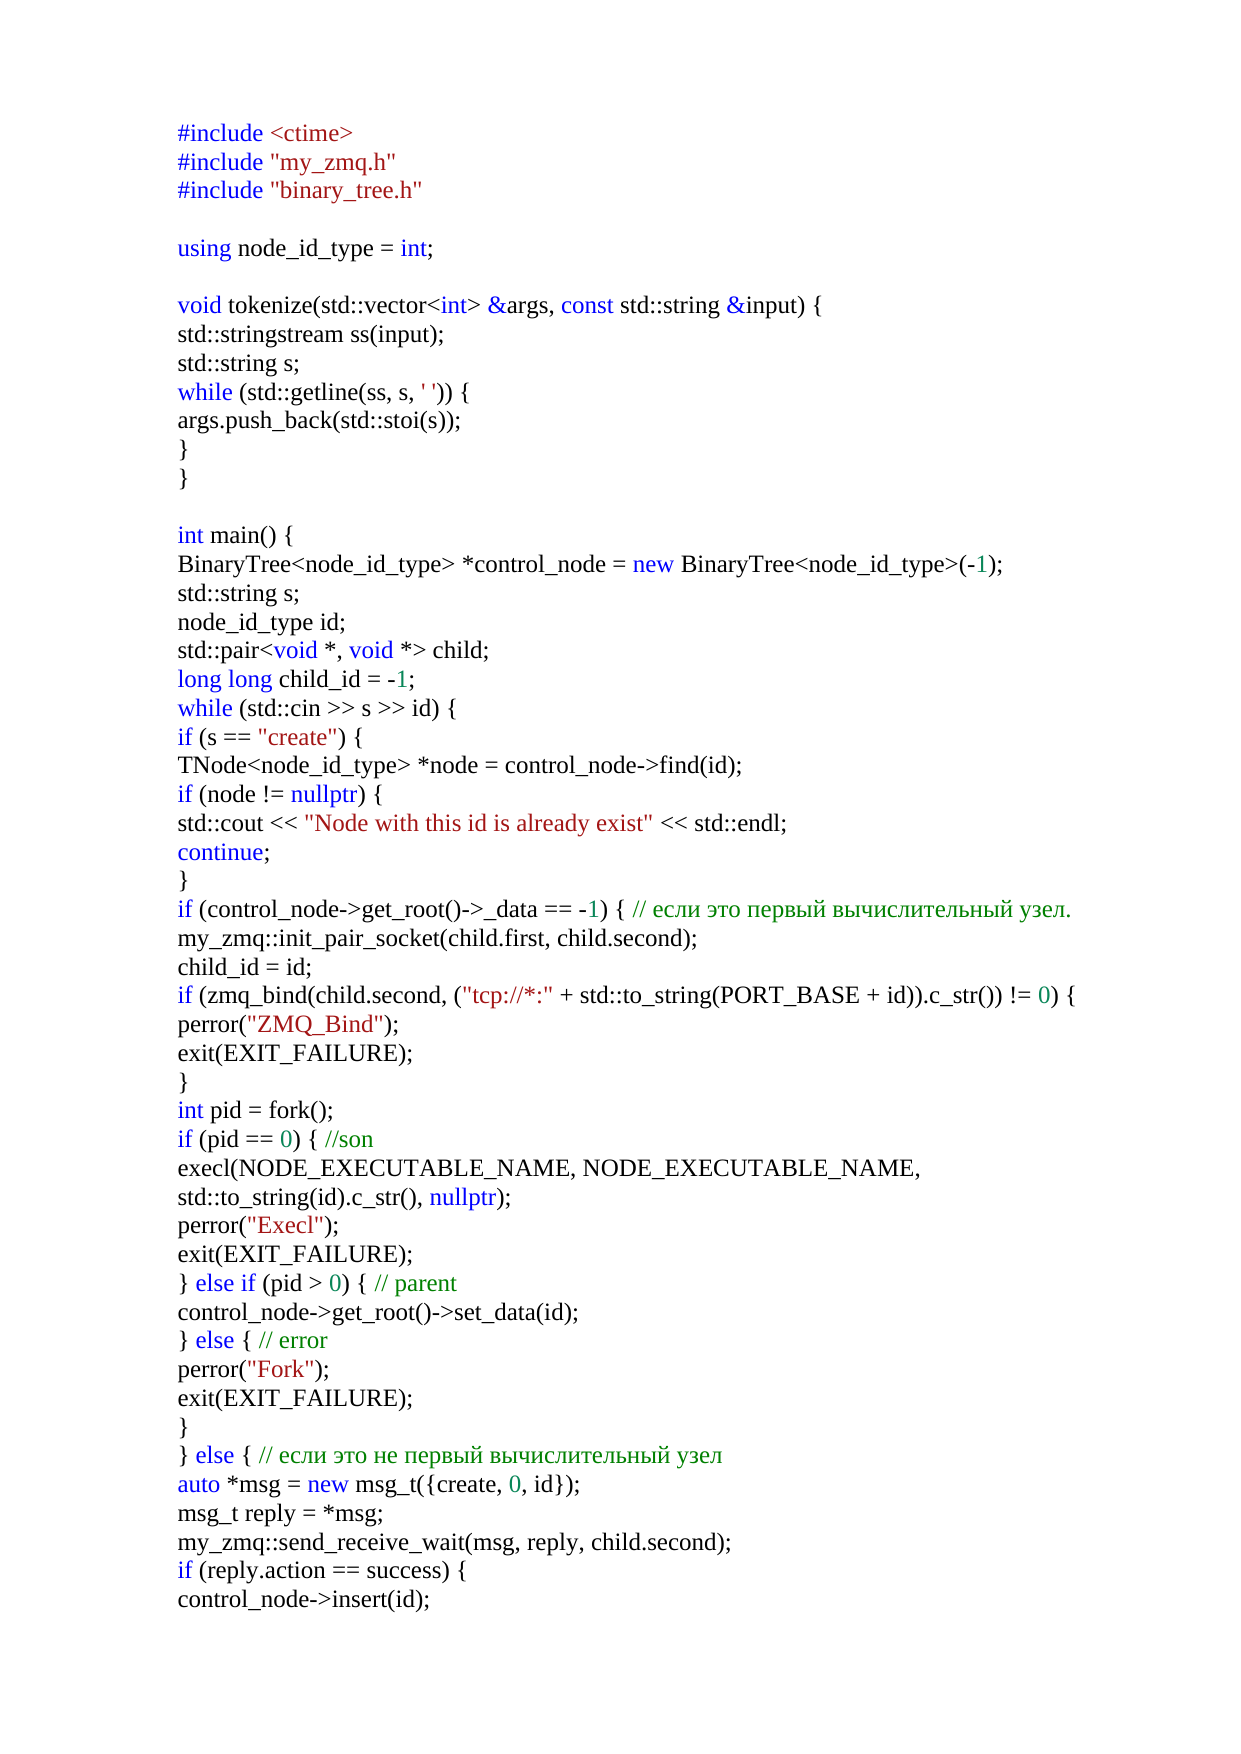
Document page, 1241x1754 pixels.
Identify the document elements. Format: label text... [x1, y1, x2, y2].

text perror("Execl"); [177, 1211, 1152, 1239]
text while (std::cin >> s >> id) { [177, 693, 1152, 722]
text if (zmq_bind(child.second, ("tcp://*:" + std::to_string(PORT_BASE + id)).c_str()) != 0) { [177, 981, 1152, 1009]
text if (reply.action == success) { [177, 1556, 1152, 1584]
text #include <ctime> [177, 118, 1152, 147]
text perror("Fork"); [177, 1354, 1152, 1383]
text exit(EXIT_FAILURE); [177, 1383, 1152, 1412]
text perror("ZMQ_Bind"); [177, 1009, 1152, 1038]
text child_id = id; [177, 952, 1152, 981]
text } [177, 1067, 1152, 1096]
text my_zmq::init_pair_socket(child.first, child.second); [177, 923, 1152, 952]
text int main() { [177, 521, 1152, 549]
text exit(EXIT_FAILURE); [177, 1038, 1152, 1067]
text std::pair<void *, void *> child; [177, 636, 1152, 664]
text execl(NODE_EXECUTABLE_NAME, NODE_EXECUTABLE_NAME, std::to_string(id).c_str(), nullptr); [177, 1153, 1152, 1211]
text } else if (pid > 0) { // parent [177, 1268, 1152, 1297]
text std::string s; [177, 348, 1152, 377]
text control_node->get_root()->set_data(id); [177, 1297, 1152, 1326]
text if (control_node->get_root()->_data == -1) { // если это первый вычислительный узел. [177, 894, 1152, 923]
text #include "my_zmq.h" [177, 147, 1152, 176]
text } [177, 434, 1152, 463]
text std::string s; [177, 578, 1152, 607]
text } [177, 463, 1152, 492]
text while (std::getline(ss, s, ' ')) { [177, 377, 1152, 406]
text } else { // если это не первый вычислительный узел [177, 1441, 1152, 1469]
text long long child_id = -1; [177, 664, 1152, 693]
text control_node->insert(id); [177, 1584, 1152, 1613]
text args.push_back(std::stoi(s)); [177, 406, 1152, 434]
text BinaryTree<node_id_type> *control_node = new BinaryTree<node_id_type>(-1); [177, 549, 1152, 578]
text node_id_type id; [177, 607, 1152, 636]
text TNode<node_id_type> *node = control_node->find(id); [177, 751, 1152, 779]
text if (node != nullptr) { [177, 779, 1152, 808]
text } [177, 1412, 1152, 1441]
text exit(EXIT_FAILURE); [177, 1239, 1152, 1268]
text continue; [177, 837, 1152, 866]
text using node_id_type = int; [177, 233, 1152, 262]
text msg_t reply = *msg; [177, 1498, 1152, 1527]
text } [177, 866, 1152, 894]
text if (pid == 0) { //son [177, 1124, 1152, 1153]
text #include "binary_tree.h" [177, 176, 1152, 204]
text int pid = fork(); [177, 1096, 1152, 1124]
text void tokenize(std::vector<int> &args, const std::string &input) { [177, 291, 1152, 319]
text if (s == "create") { [177, 722, 1152, 751]
text std::cout << "Node with this id is already exist" << std::endl; [177, 808, 1152, 837]
text auto *msg = new msg_t({create, 0, id}); [177, 1469, 1152, 1498]
text } else { // error [177, 1326, 1152, 1354]
text my_zmq::send_receive_wait(msg, reply, child.second); [177, 1527, 1152, 1556]
text std::stringstream ss(input); [177, 319, 1152, 348]
